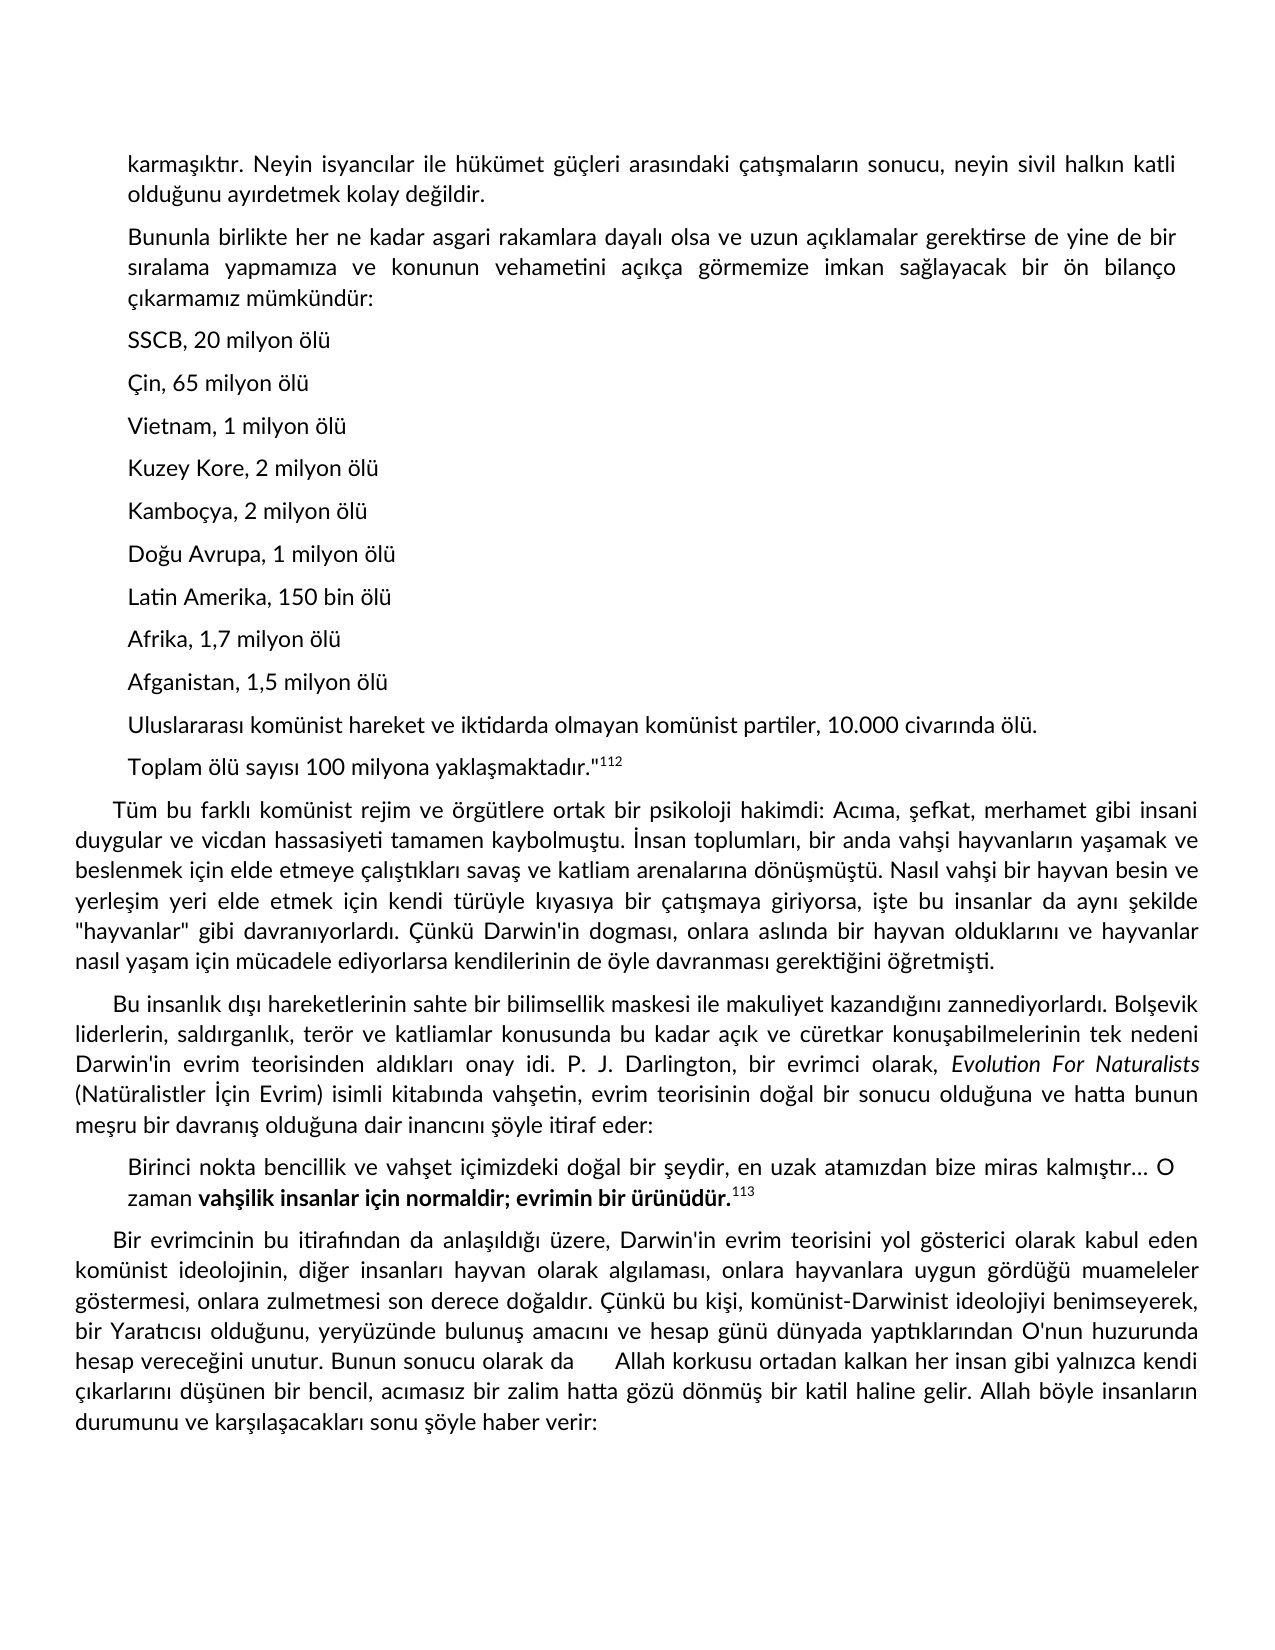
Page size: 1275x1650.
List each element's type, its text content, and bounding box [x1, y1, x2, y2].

text Kamboçya, 2 milyon ölü [127, 497, 1177, 524]
text Tüm bu farklı komünist rejim ve örgütlere ortak bir psikoloji hakimdi: Acıma, şefkat, merhamet gibi insani duygular ve vicdan hassasiyeti tamamen kaybolmuştu. İnsan toplumları, bir anda vahşi hayvanların yaşamak ve beslenmek için elde etmeye çalıştıkları savaş ve katliam arenalarına dönüşmüştü. Nasıl vahşi bir hayvan besin ve yerleşim yeri elde etmek için kendi türüyle kıyasıya bir çatışmaya giriyorsa, işte bu insanlar da aynı şekilde "hayvanlar" gibi davranıyorlardı. Çünkü Darwin'in dogması, onlara aslında bir hayvan olduklarını ve hayvanlar nasıl yaşam için mücadele ediyorlarsa kendilerinin de öyle davranması gerektiğini öğretmişti. [75, 796, 1200, 974]
text karmaşıktır. Neyin isyancılar ile hükümet güçleri arasındaki çatışmaların sonucu, neyin sivil halkın katli olduğunu ayırdetmek kolay değildir. [127, 150, 1177, 208]
text Uluslararası komünist hareket ve iktidarda olmayan komünist partiler, 10.000 civarında ölü. [127, 710, 1177, 738]
text Toplam ölü sayısı 100 milyona yaklaşmaktadır."112 [127, 753, 1177, 781]
text Vietnam, 1 milyon ölü [127, 411, 1177, 439]
text Afganistan, 1,5 milyon ölü [127, 668, 1177, 695]
text Latin Amerika, 150 bin ölü [127, 582, 1177, 610]
text SSCB, 20 milyon ölü [127, 326, 1177, 353]
text Afrika, 1,7 milyon ölü [127, 625, 1177, 652]
text Çin, 65 milyon ölü [127, 369, 1177, 396]
text Bir evrimcinin bu itirafından da anlaşıldığı üzere, Darwin'in evrim teorisini yol gösterici olarak kabul eden komünist ideolojinin, diğer insanları hayvan olarak algılaması, onlara hayvanlara uygun gördüğü muameleler göstermesi, onlara zulmetmesi son derece doğaldır. Çünkü bu kişi, komünist-Darwinist ideolojiyi benimseyerek, bir Yaratıcısı olduğunu, yeryüzünde bulunuş amacını ve hesap günü dünyada yaptıklarından O'nun huzurunda hesap vereceğini unutur. Bunun sonucu olarak da Allah korkusu ortadan kalkan her insan gibi yalnızca kendi çıkarlarını düşünen bir bencil, acımasız bir zalim hatta gözü dönmüş bir katil haline gelir. Allah böyle insanların durumunu ve karşılaşacakları sonu şöyle haber verir: [75, 1226, 1200, 1435]
text Doğu Avrupa, 1 milyon ölü [127, 539, 1177, 567]
text Bu insanlık dışı hareketlerinin sahte bir bilimsellik maskesi ile makuliyet kazandığını zannediyorlardı. Bolşevik liderlerin, saldırganlık, terör ve katliamlar konusunda bu kadar açık ve cüretkar konuşabilmelerinin tek nedeni Darwin'in evrim teorisinden aldıkları onay idi. P. J. Darlington, bir evrimci olarak, Evolution For Naturalists (Natüralistler İçin Evrim) isimli kitabında vahşetin, evrim teorisinin doğal bir sonucu olduğuna ve hatta bunun meşru bir davranış olduğuna dair inancını şöyle itiraf eder: [75, 989, 1200, 1138]
text Birinci nokta bencillik ve vahşet içimizdeki doğal bir şeydir, en uzak atamızdan bize miras kalmıştır… O zaman vahşilik insanlar için normaldir; evrimin bir ürünüdür.113 [127, 1153, 1177, 1211]
text Bununla birlikte her ne kadar asgari rakamlara dayalı olsa ve uzun açıklamalar gerektirse de yine de bir sıralama yapmamıza ve konunun vehametini açıkça görmemize imkan sağlayacak bir ön bilanço çıkarmamız mümkündür: [127, 223, 1177, 311]
text Kuzey Kore, 2 milyon ölü [127, 454, 1177, 482]
